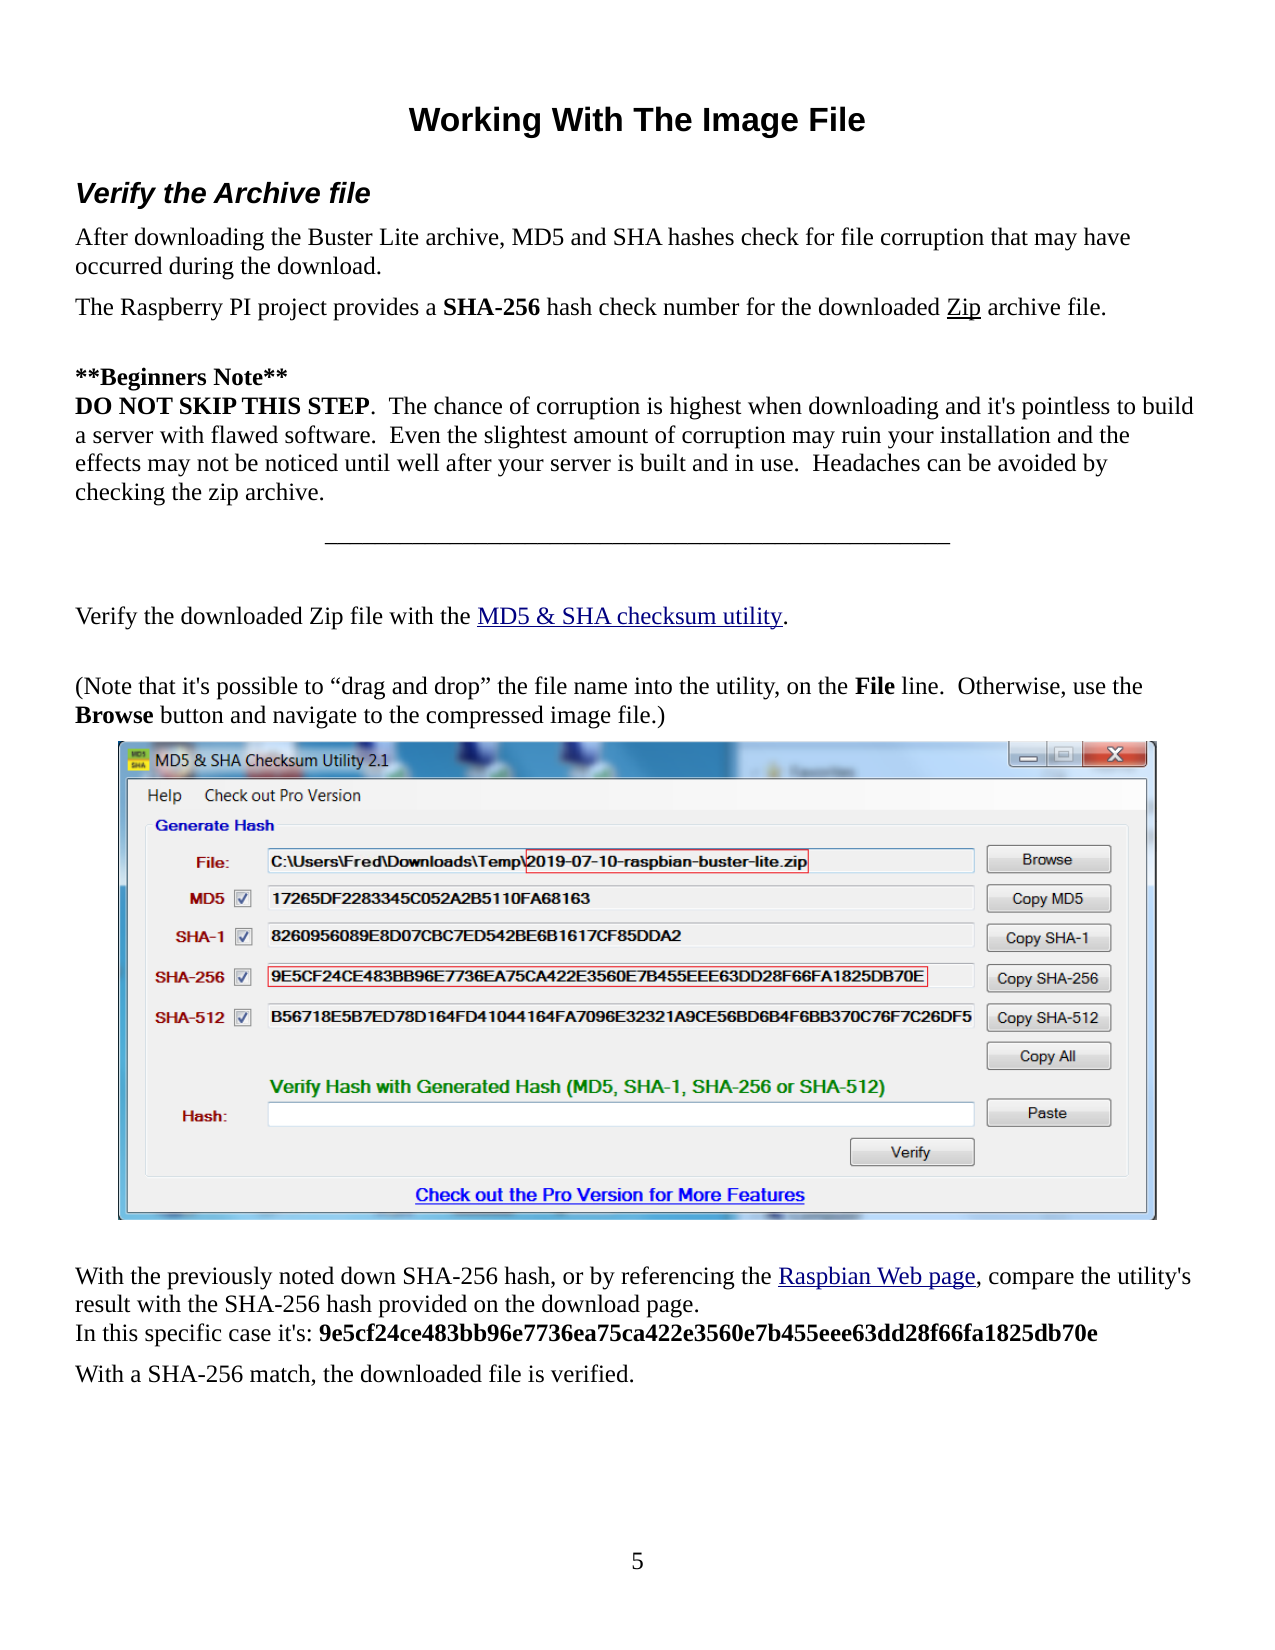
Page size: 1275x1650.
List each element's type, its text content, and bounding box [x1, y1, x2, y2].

subtitle Verify the Archive file [75, 176, 1200, 210]
subtitle Working With The Image File [75, 100, 1200, 139]
text __________________________________________________ [75, 518, 1200, 547]
text The Raspberry PI project provides a SHA-256 hash check number for the downloaded Zip archive file. [75, 292, 1200, 321]
text (Note that it's possible to “drag and drop” the file name into the utility, on the File line. Otherwise, use the Browse button and navigate to the compressed image file.) [75, 642, 1200, 728]
text **Beginners Note** DO NOT SKIP THIS STEP. The chance of corruption is highest when downloading and it's pointless to build a server with flawed software. Even the slightest amount of corruption may ruin your installation and the effects may not be noticed until well after your server is built and in use. Headaches can be avoided by checking the zip archive. [75, 333, 1200, 506]
text With a SHA-256 match, the downloaded file is verified. [75, 1359, 1200, 1388]
text Verify the downloaded Zip file with the MD5 & SHA checksum utility. [75, 601, 1200, 630]
text With the previously noted down SHA-256 hash, or by referencing the Raspbian Web page, compare the utility's result with the SHA-256 hash provided on the download page. In this specific case it's: 9e5cf24ce483bb96e7736ea75ca422e3560e7b455eee63dd28f66fa1825db70e [75, 1261, 1200, 1347]
text After downloading the Buster Lite archive, MD5 and SHA hashes check for file corruption that may have occurred during the download. [75, 222, 1200, 280]
